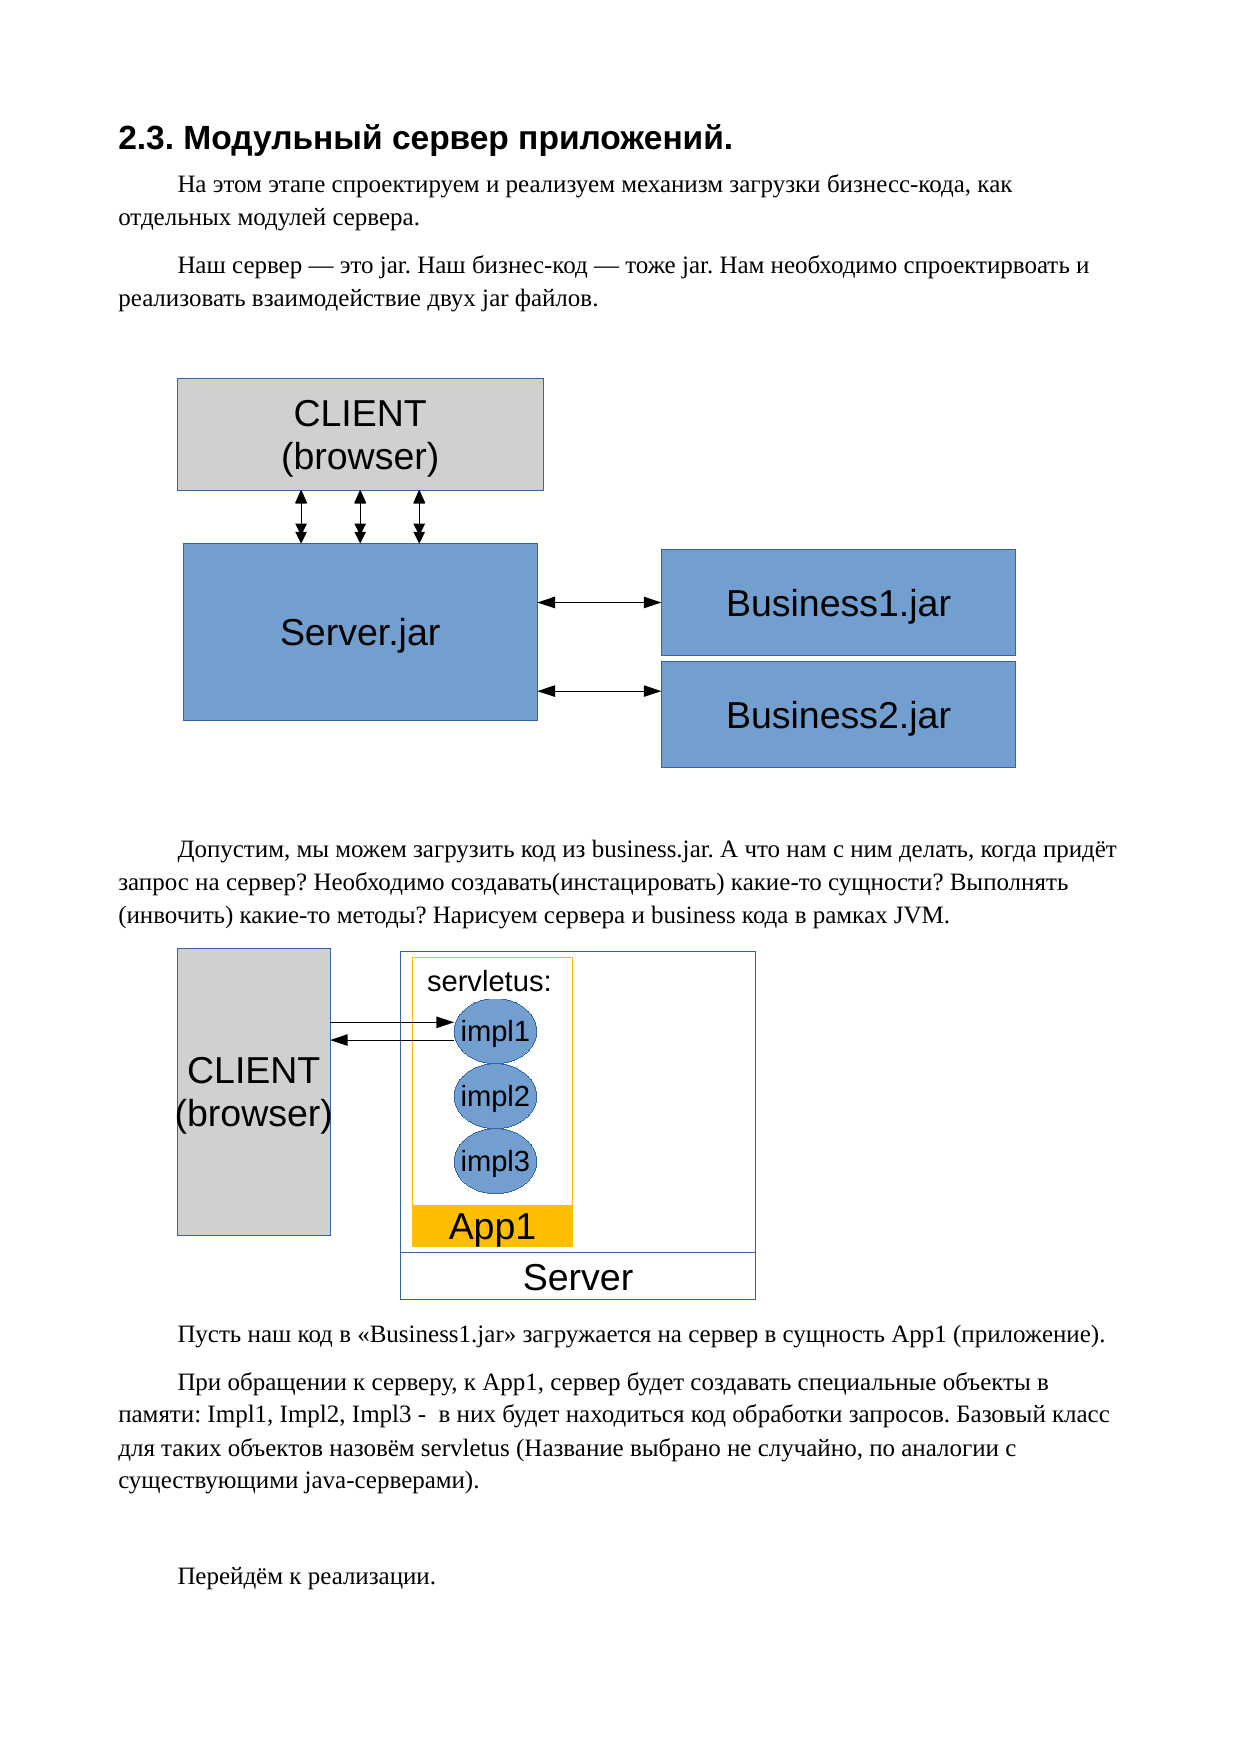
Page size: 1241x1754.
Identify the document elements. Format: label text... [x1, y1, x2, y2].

subtitle 2.3. Модульный сервер приложений. [118, 118, 1122, 157]
text При обращении к серверу, к App1, сервер будет создавать специальные объекты в памяти: Impl1, Impl2, Impl3 - в них будет находиться код обработки запросов. Базовый класс для таких объектов назовём servletus (Название выбрано не случайно, по аналогии с существующими java-серверами). [118, 1367, 1122, 1494]
text Перейдём к реализации. [118, 1561, 1122, 1589]
text На этом этапе спроектируем и реализуем механизм загрузки бизнесс-кода, как отдельных модулей сервера. [118, 169, 1122, 231]
text Пусть наш код в «Business1.jar» загружается на сервер в сущность App1 (приложение). [118, 1319, 1122, 1348]
text Допустим, мы можем загрузить код из business.jar. А что нам с ним делать, когда придёт запрос на сервер? Необходимо создавать(инстацировать) какие-то сущности? Выполнять (инвочить) какие-то методы? Нарисуем сервера и business кода в рамках JVM. [118, 834, 1122, 929]
text Наш сервер — это jar. Наш бизнес-код — тоже jar. Нам необходимо спроектирвоать и реализовать взаимодействие двух jar файлов. [118, 250, 1122, 312]
